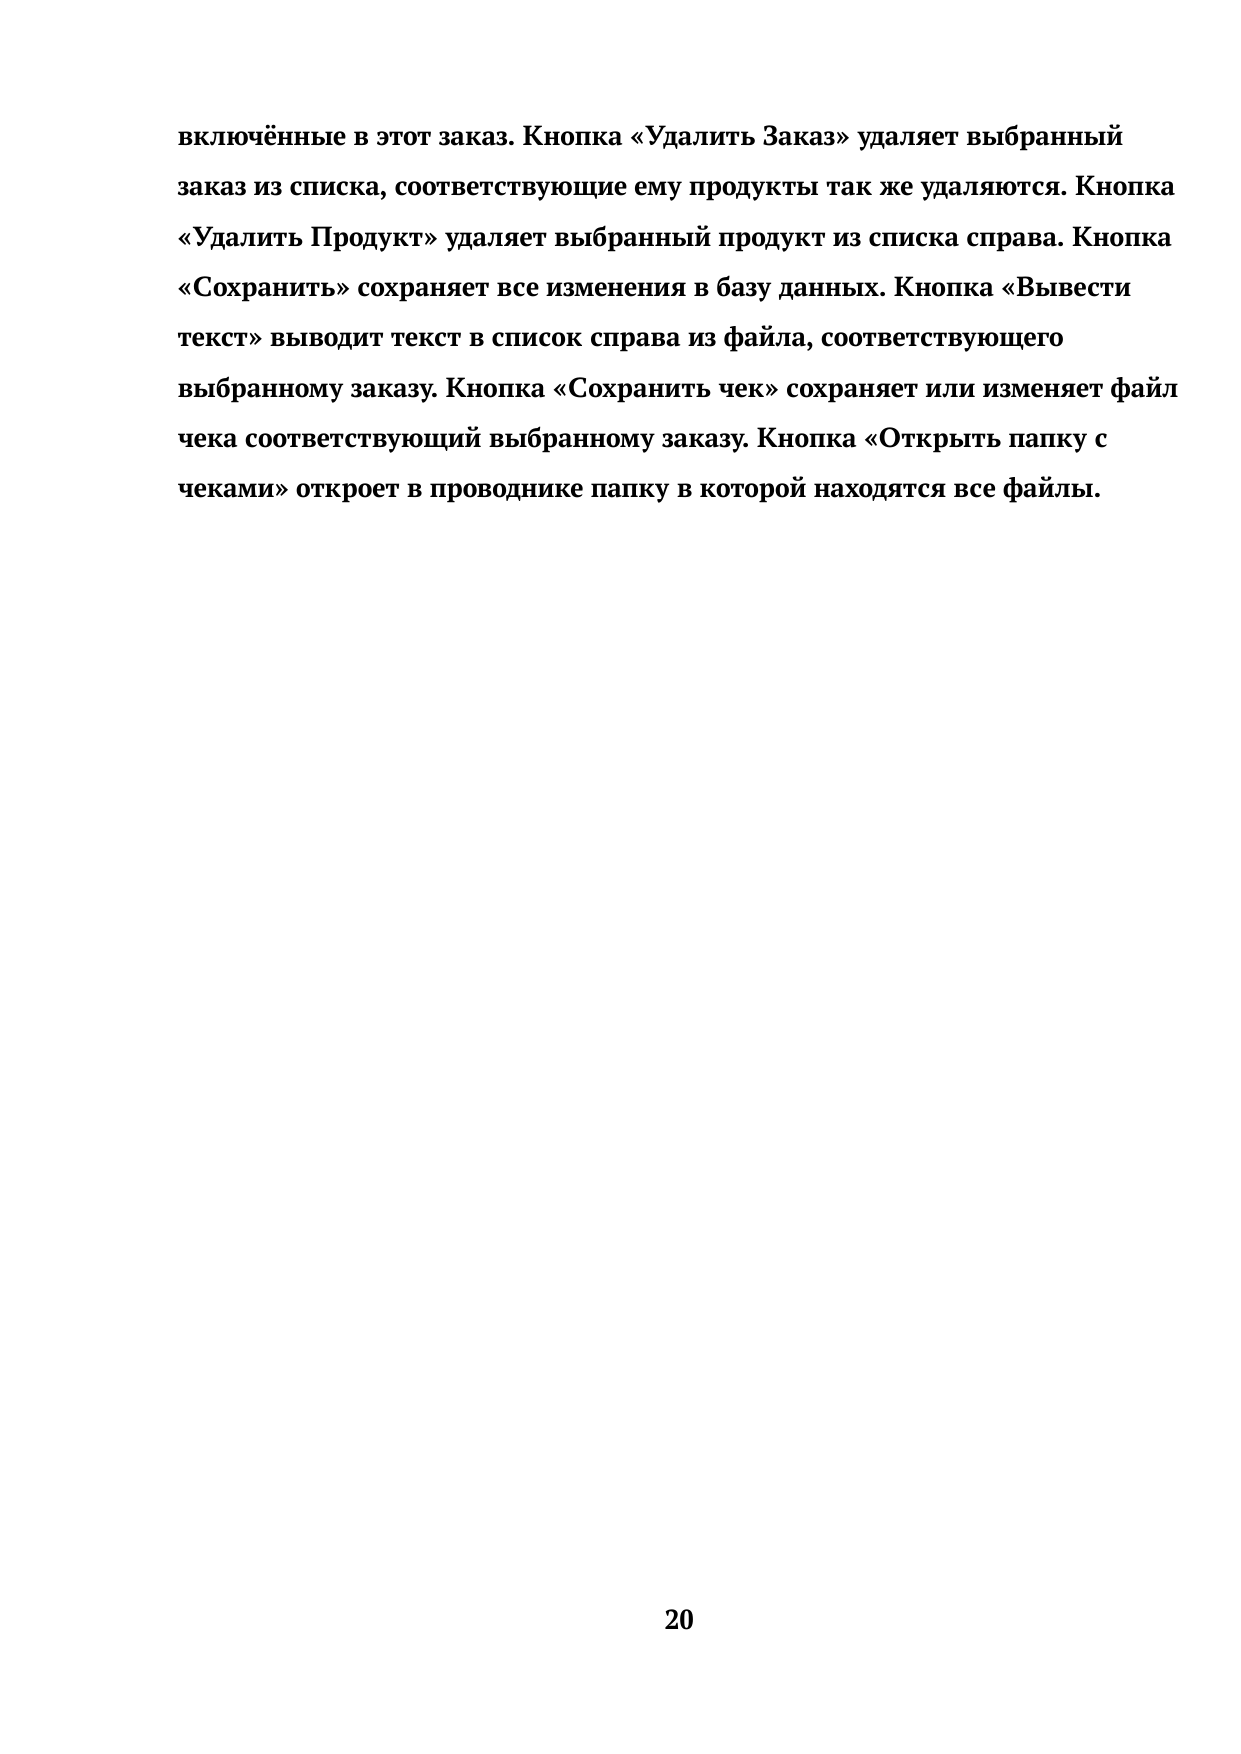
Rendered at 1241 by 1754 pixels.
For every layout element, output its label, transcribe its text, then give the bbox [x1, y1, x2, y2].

text включённые в этот заказ. Кнопка «Удалить Заказ» удаляет выбранный заказ из списка, соответствующие ему продукты так же удаляются. Кнопка «Удалить Продукт» удаляет выбранный продукт из списка справа. Кнопка «Сохранить» сохраняет все изменения в базу данных. Кнопка «Вывести текст» выводит текст в список справа из файла, соответствующего выбранному заказу. Кнопка «Сохранить чек» сохраняет или изменяет файл чека соответствующий выбранному заказу. Кнопка «Открыть папку с чеками» откроет в проводнике папку в которой находятся все файлы. [177, 118, 1181, 504]
